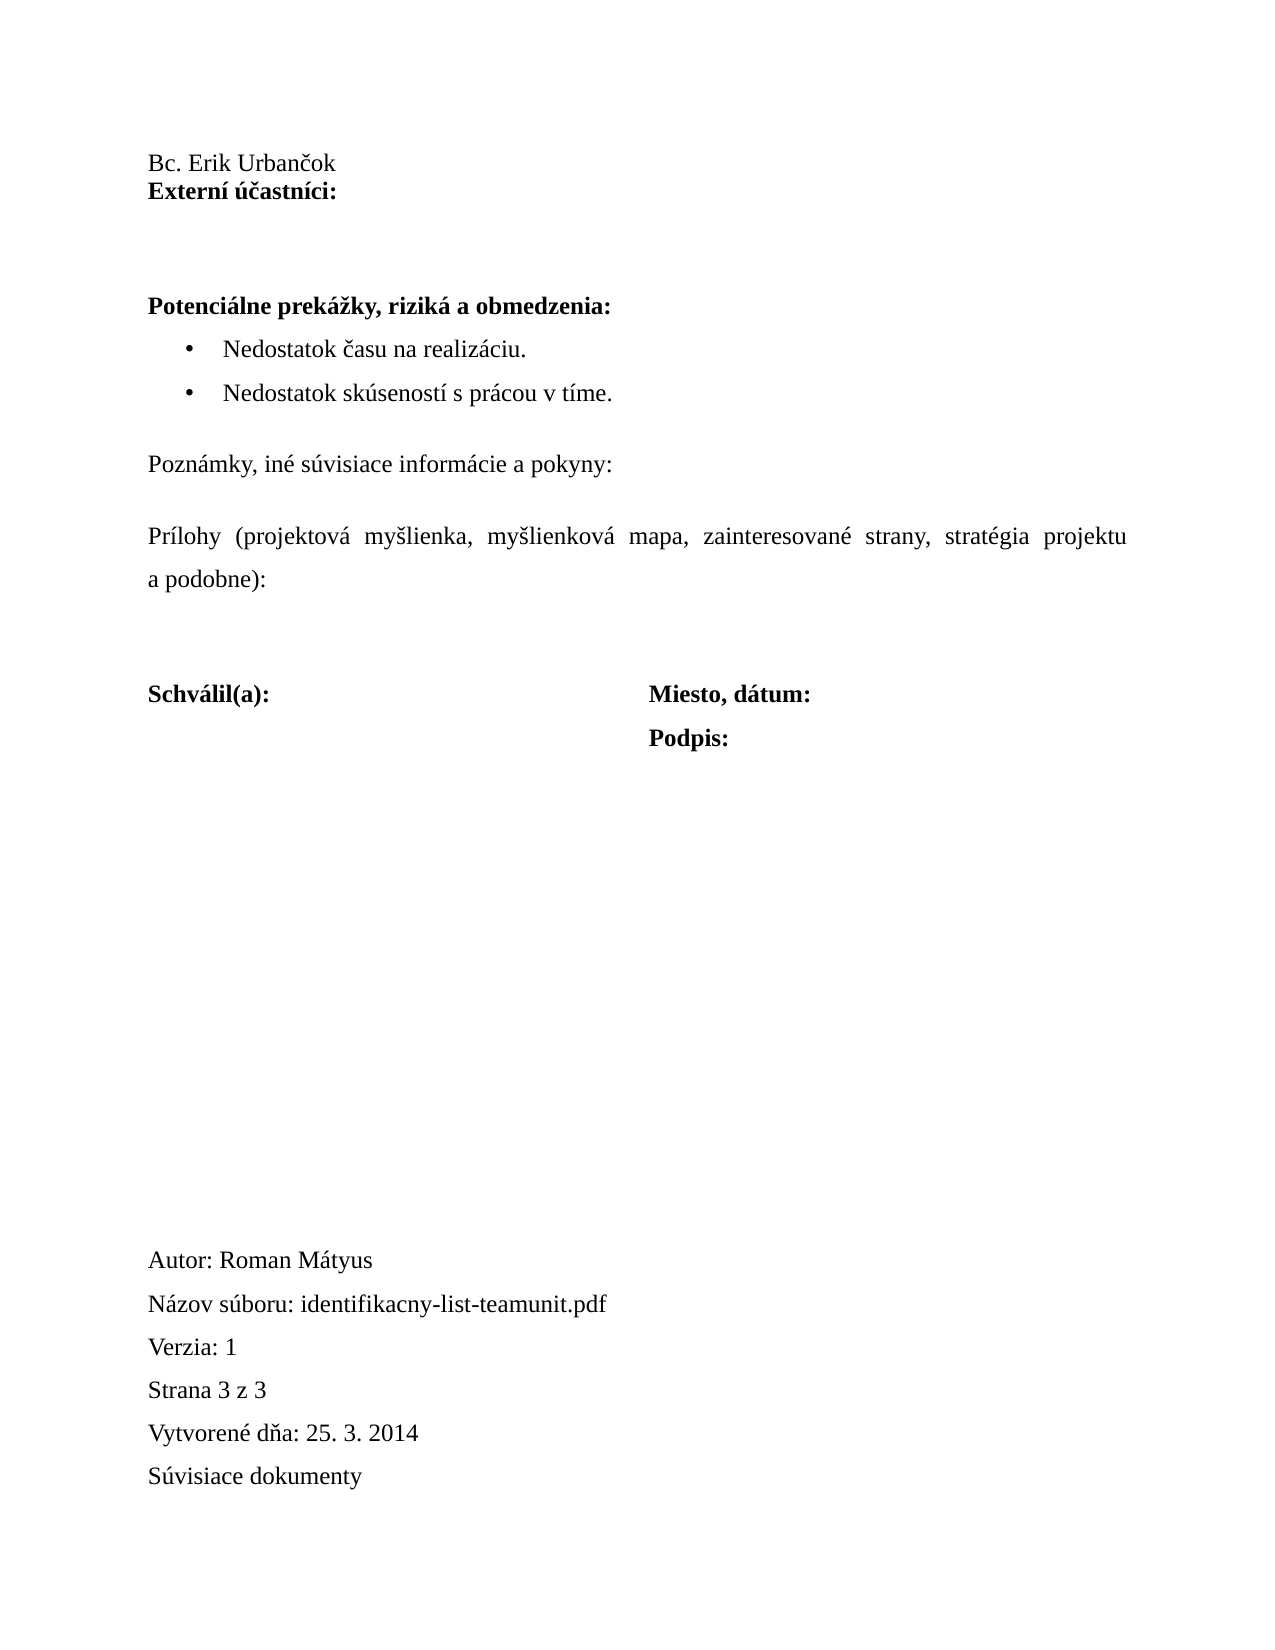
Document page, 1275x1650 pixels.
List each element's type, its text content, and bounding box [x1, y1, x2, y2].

table_cell Bc. Erik Urbančok [136, 148, 1139, 176]
table_cell Externí účastníci: [136, 176, 1139, 248]
table_cell Prílohy (projektová myšlienka, myšlienková mapa, zainteresované strany, stratégia projektu a podobne): [136, 521, 1139, 636]
table_header Potenciálne prekážky, riziká a obmedzenia: Nedostatok času na realizáciu. Nedostatok skúseností s prácou v tíme. [136, 291, 1139, 406]
table_header Poznámky, iné súvisiace informácie a pokyny: [136, 450, 1139, 521]
table_header Miesto, dátum: Podpis: [638, 680, 1139, 794]
table_header Schválil(a): [136, 680, 637, 794]
